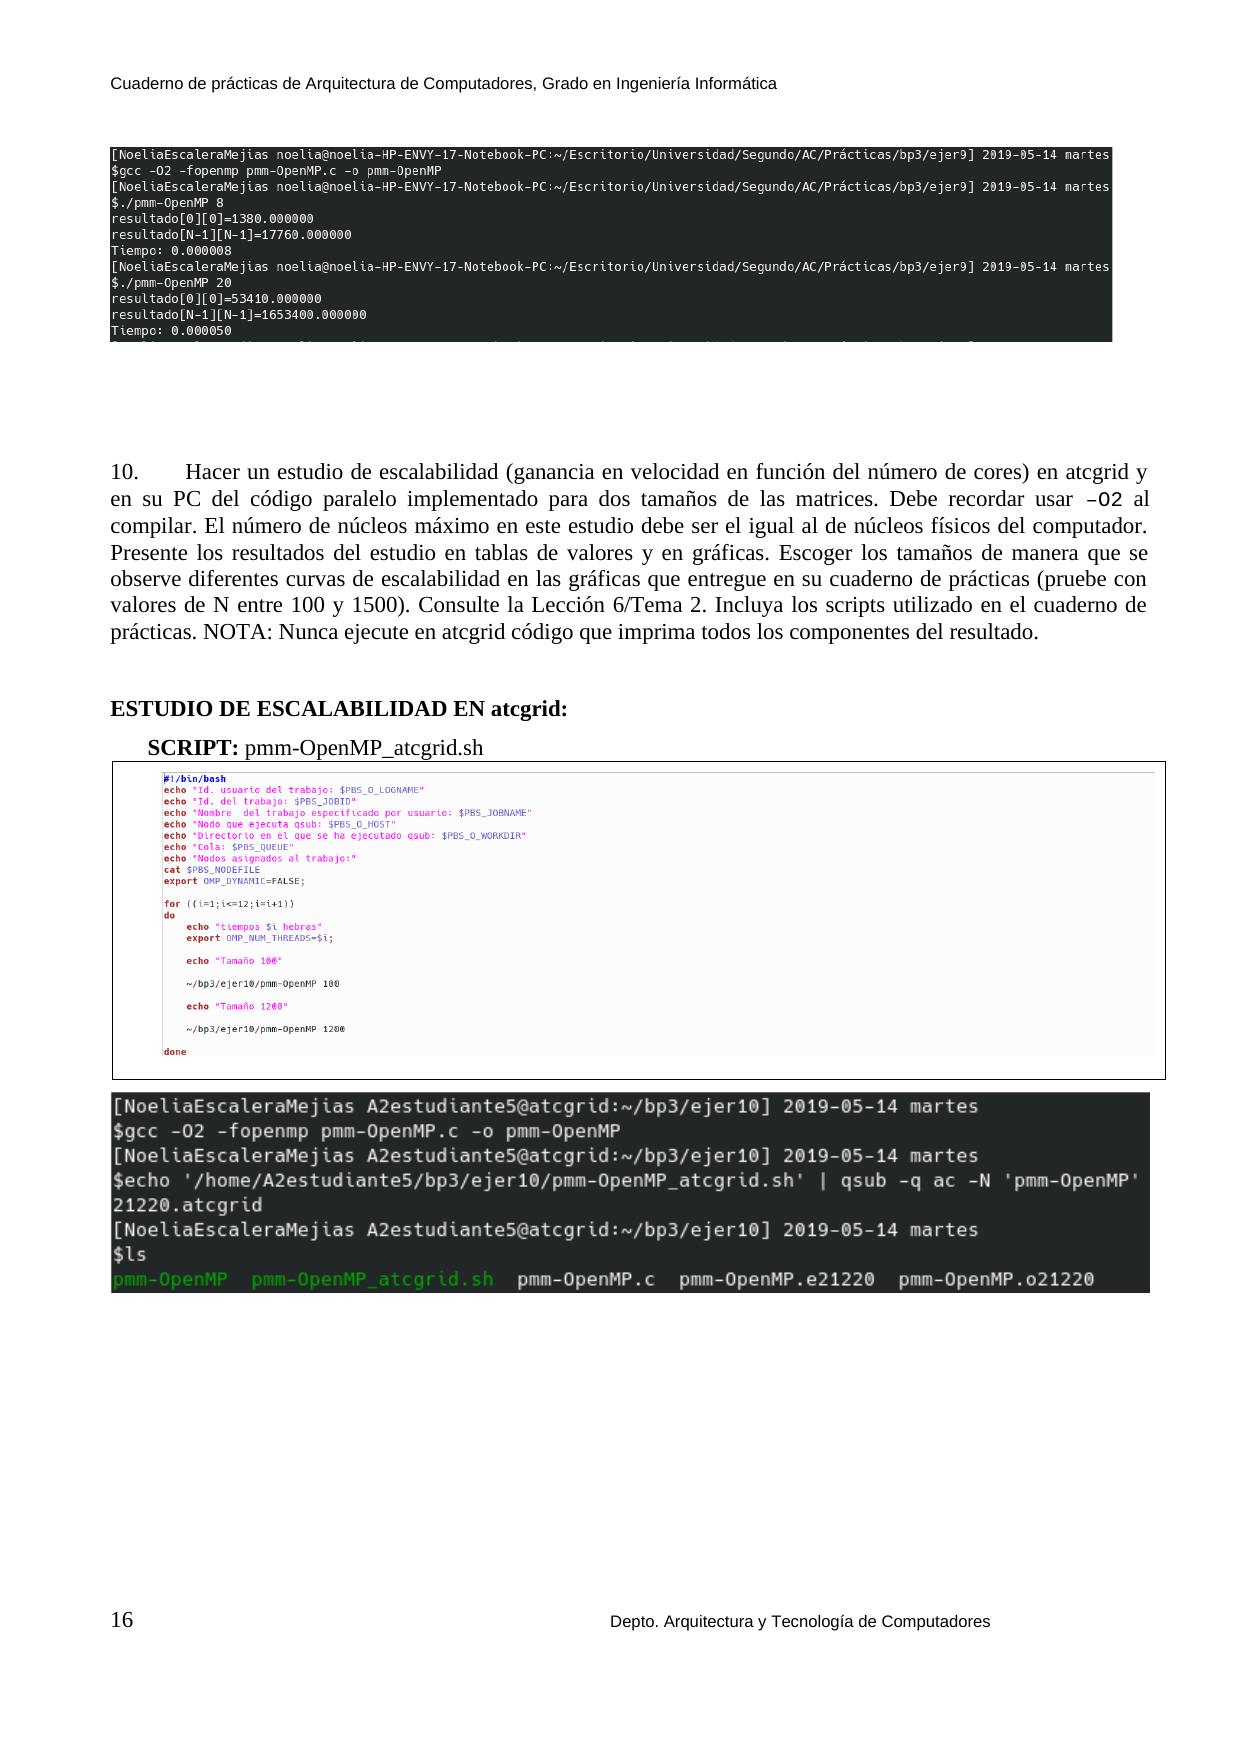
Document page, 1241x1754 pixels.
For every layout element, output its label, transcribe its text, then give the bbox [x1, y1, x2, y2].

list SCRIPT: pmm-OpenMP_atcgrid.sh [147, 734, 1150, 761]
picture [110, 147, 1113, 342]
list Hacer un estudio de escalabilidad (ganancia en velocidad en función del número de cores) en atcgrid y en su PC del código paralelo implementado para dos tamaños de las matrices. Debe recordar usar –O2 al compilar. El número de núcleos máximo en este estudio debe ser el igual al de núcleos físicos del computador. Presente los resultados del estudio en tablas de valores y en gráficas. Escoger los tamaños de manera que se observe diferentes curvas de escalabilidad en las gráficas que entregue en su cuaderno de prácticas (pruebe con valores de N entre 100 y 1500). Consulte la Lección 6/Tema 2. Incluya los scripts utilizado en el cuaderno de prácticas. NOTA: Nunca ejecute en atcgrid código que imprima todos los componentes del resultado. [110, 458, 1150, 644]
picture [161, 772, 1155, 1056]
picture [110, 1092, 1150, 1293]
table_header [113, 762, 1165, 1078]
list ESTUDIO DE ESCALABILIDAD EN atcgrid: [110, 695, 1150, 722]
